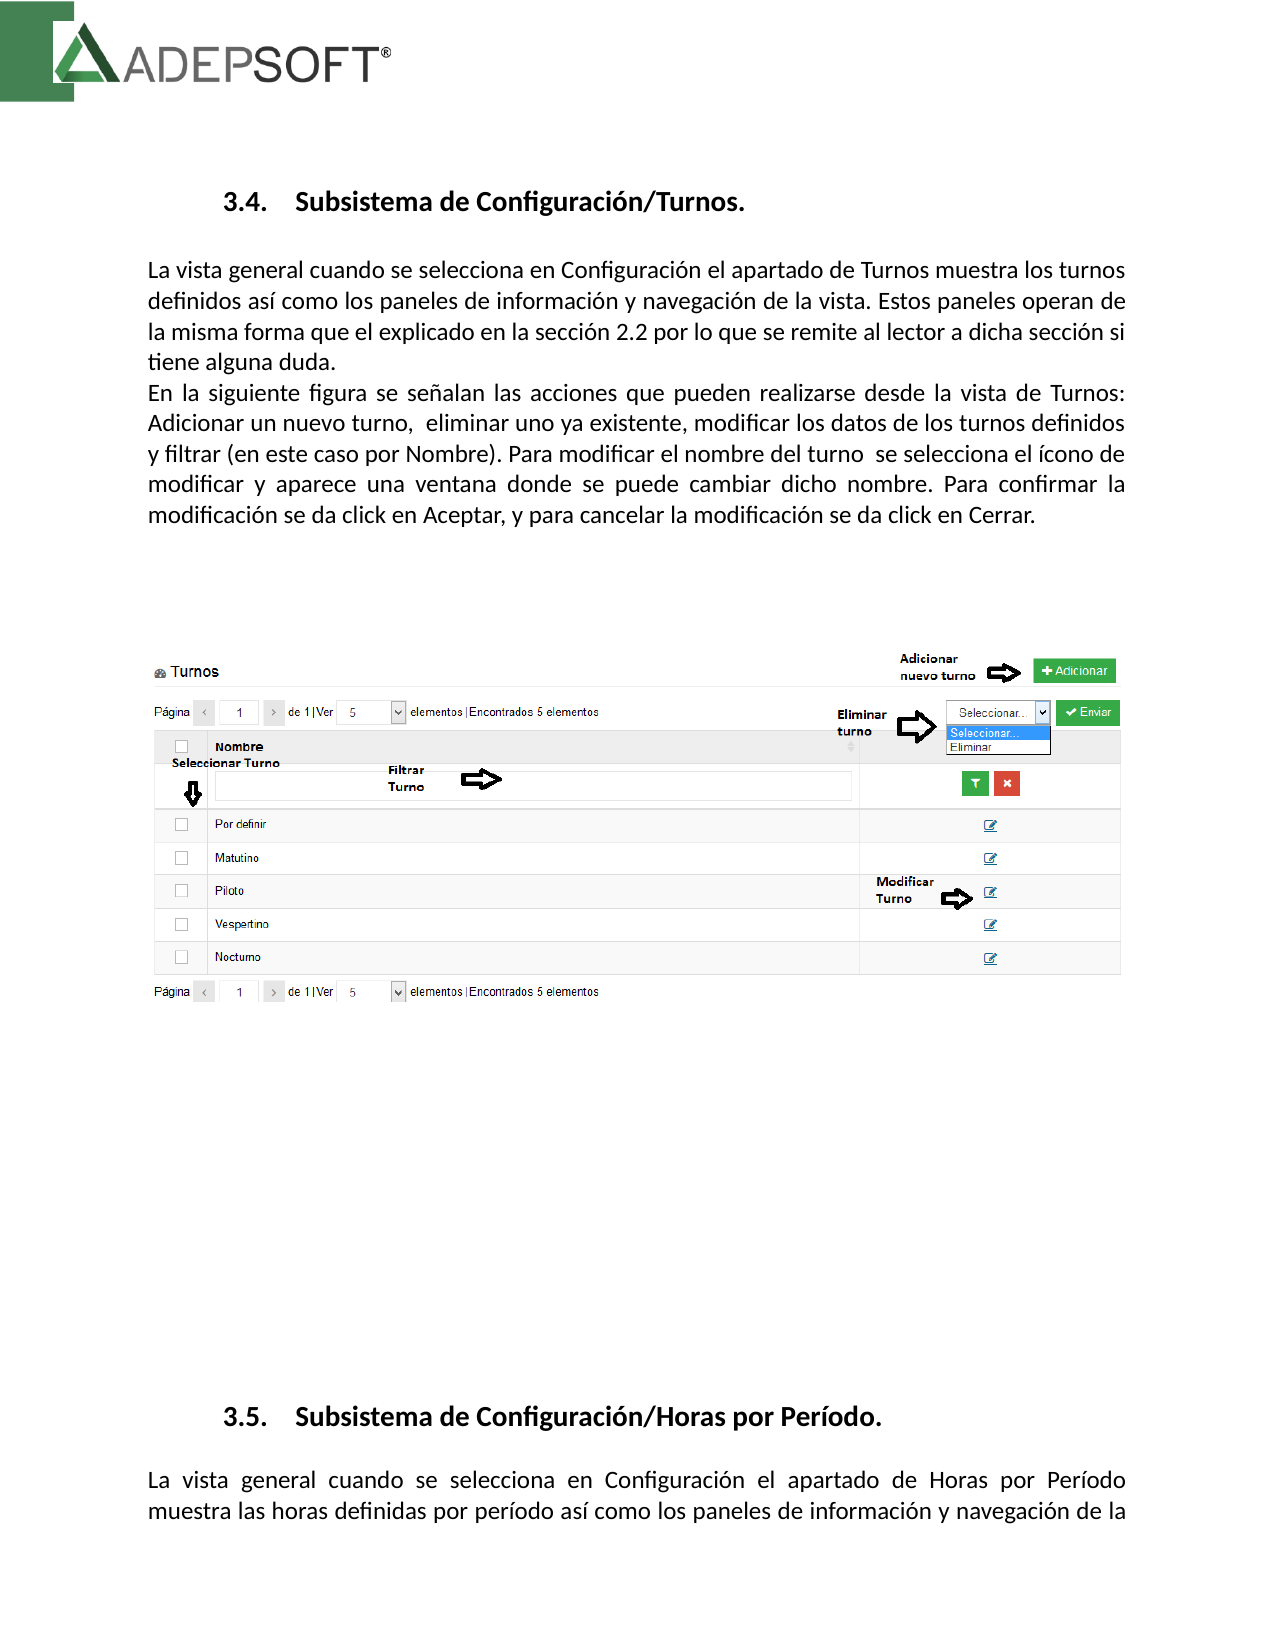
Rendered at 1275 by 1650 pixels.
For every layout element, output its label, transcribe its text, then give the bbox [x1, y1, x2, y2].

text La vista general cuando se selecciona en Configuración el apartado de Turnos muestra los turnos definidos así como los paneles de información y navegación de la vista. Estos paneles operan de la misma forma que el explicado en la sección 2.2 por lo que se remite al lector a dicha sección si tiene alguna duda. [148, 254, 1127, 377]
text La vista general cuando se selecciona en Configuración el apartado de Horas por Período muestra las horas definidas por período así como los paneles de información y navegación de la [148, 1464, 1127, 1526]
picture [53, 21, 392, 83]
list Subsistema de Configuración/Horas por Período. [223, 1398, 1127, 1434]
text En la siguiente figura se señalan las acciones que pueden realizarse desde la vista de Turnos: Adicionar un nuevo turno, eliminar uno ya existente, modificar los datos de los turnos definidos y filtrar (en este caso por Nombre). Para modificar el nombre del turno se selecciona el ícono de modificar y aparece una ventana donde se puede cambiar dicho nombre. Para confirmar la modificación se da click en Aceptar, y para cancelar la modificación se da click en Cerrar. [148, 377, 1127, 529]
list Subsistema de Configuración/Turnos. [223, 183, 1127, 219]
